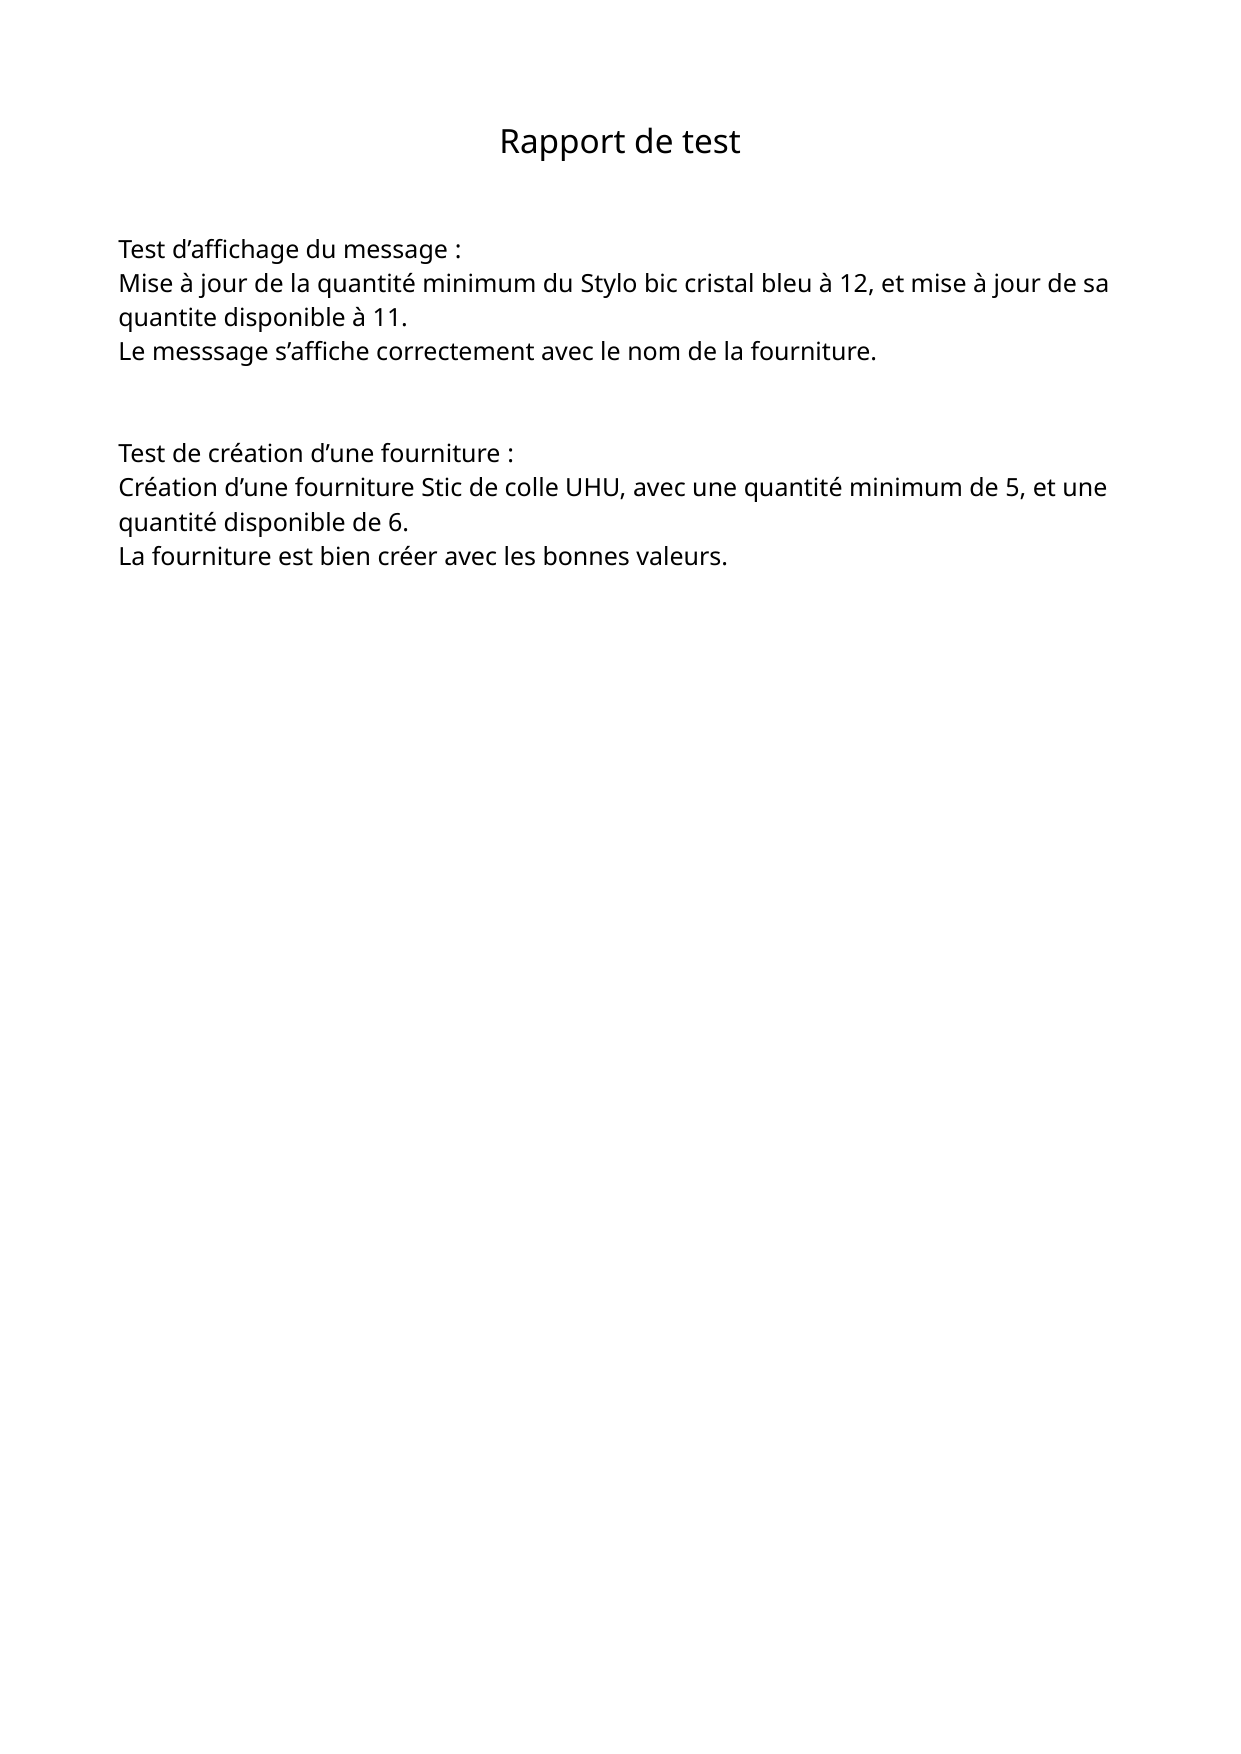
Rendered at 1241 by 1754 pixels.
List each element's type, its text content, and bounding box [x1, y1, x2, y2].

text Test de création d’une fourniture : [118, 436, 1122, 470]
text La fourniture est bien créer avec les bonnes valeurs. [118, 538, 1122, 572]
text Création d’une fourniture Stic de colle UHU, avec une quantité minimum de 5, et une quantité disponible de 6. [118, 470, 1122, 538]
text Le messsage s’affiche correctement avec le nom de la fourniture. [118, 334, 1122, 368]
text Rapport de test [118, 118, 1122, 163]
text Mise à jour de la quantité minimum du Stylo bic cristal bleu à 12, et mise à jour de sa quantite disponible à 11. [118, 266, 1122, 334]
text Test d’affichage du message : [118, 232, 1122, 266]
